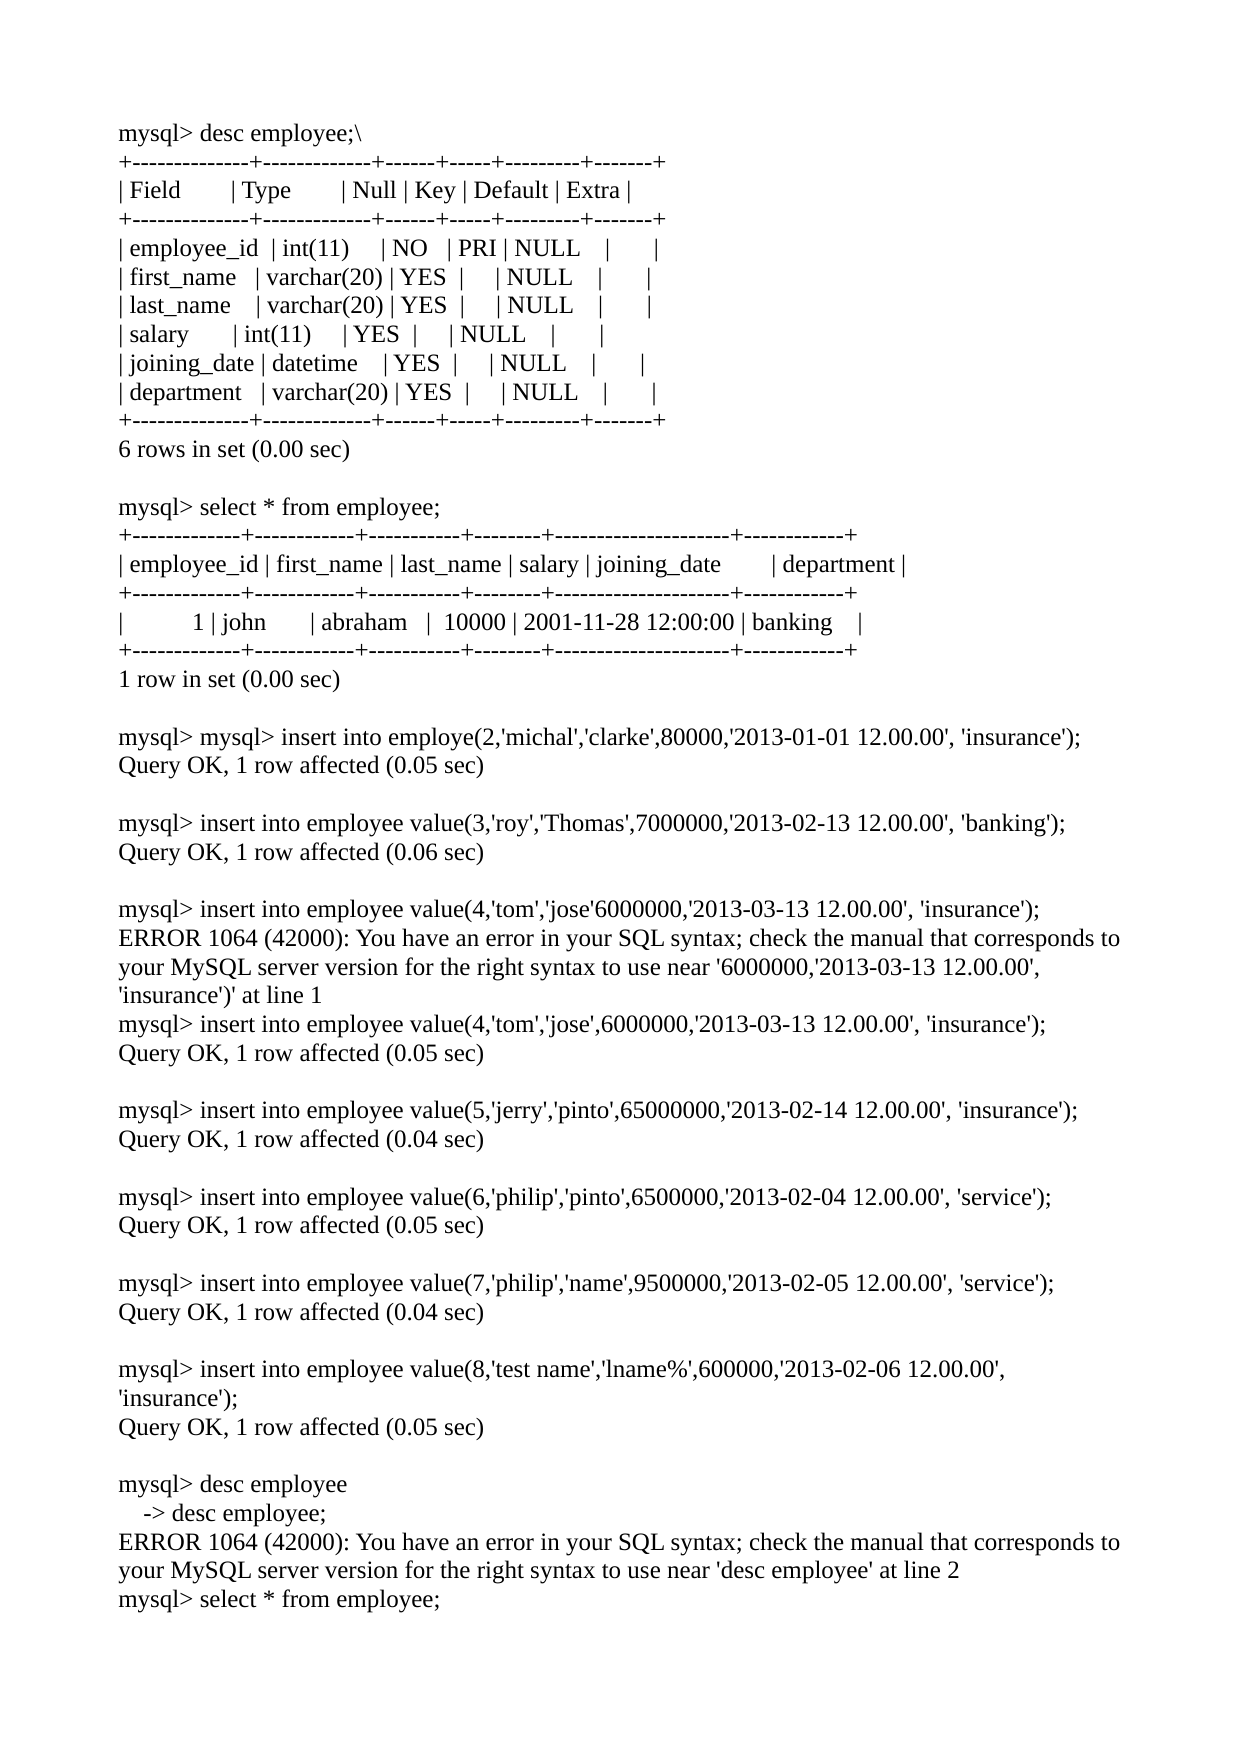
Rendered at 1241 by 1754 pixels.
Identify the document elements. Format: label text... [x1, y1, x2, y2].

text Query OK, 1 row affected (0.05 sec) [118, 1412, 1122, 1441]
text Query OK, 1 row affected (0.05 sec) [118, 751, 1122, 779]
text mysql> insert into employee value(6,'philip','pinto',6500000,'2013-02-04 12.00.00', 'service'); [118, 1182, 1122, 1211]
text | salary | int(11) | YES | | NULL | | [118, 319, 1122, 348]
text Query OK, 1 row affected (0.05 sec) [118, 1038, 1122, 1067]
text | 1 | john | abraham | 10000 | 2001-11-28 12:00:00 | banking | [118, 607, 1122, 636]
text Query OK, 1 row affected (0.04 sec) [118, 1297, 1122, 1326]
text mysql> select * from employee; [118, 1584, 1122, 1613]
text Query OK, 1 row affected (0.05 sec) [118, 1211, 1122, 1239]
text mysql> insert into employee value(5,'jerry','pinto',65000000,'2013-02-14 12.00.00', 'insurance'); [118, 1096, 1122, 1124]
text | Field | Type | Null | Key | Default | Extra | [118, 176, 1122, 204]
text mysql> insert into employee value(3,'roy','Thomas',7000000,'2013-02-13 12.00.00', 'banking'); [118, 808, 1122, 837]
text mysql> insert into employee value(4,'tom','jose'6000000,'2013-03-13 12.00.00', 'insurance'); [118, 894, 1122, 923]
text Query OK, 1 row affected (0.06 sec) [118, 837, 1122, 866]
text Query OK, 1 row affected (0.04 sec) [118, 1124, 1122, 1153]
text mysql> insert into employee value(4,'tom','jose',6000000,'2013-03-13 12.00.00', 'insurance'); [118, 1009, 1122, 1038]
text +-------------+------------+-----------+--------+---------------------+------------+ [118, 578, 1122, 607]
text mysql> insert into employee value(7,'philip','name',9500000,'2013-02-05 12.00.00', 'service'); [118, 1268, 1122, 1297]
text mysql> insert into employee value(8,'test name','lname%',600000,'2013-02-06 12.00.00', 'insurance'); [118, 1354, 1122, 1412]
text +-------------+------------+-----------+--------+---------------------+------------+ [118, 636, 1122, 664]
text mysql> select * from employee; [118, 492, 1122, 521]
text | last_name | varchar(20) | YES | | NULL | | [118, 291, 1122, 319]
text ERROR 1064 (42000): You have an error in your SQL syntax; check the manual that corresponds to your MySQL server version for the right syntax to use near '6000000,'2013-03-13 12.00.00', 'insurance')' at line 1 [118, 923, 1122, 1009]
text +-------------+------------+-----------+--------+---------------------+------------+ [118, 521, 1122, 549]
text | employee_id | int(11) | NO | PRI | NULL | | [118, 233, 1122, 262]
text | employee_id | first_name | last_name | salary | joining_date | department | [118, 549, 1122, 578]
text 1 row in set (0.00 sec) [118, 664, 1122, 693]
text mysql> mysql> insert into employe(2,'michal','clarke',80000,'2013-01-01 12.00.00', 'insurance'); [118, 722, 1122, 751]
text 6 rows in set (0.00 sec) [118, 434, 1122, 463]
text ERROR 1064 (42000): You have an error in your SQL syntax; check the manual that corresponds to your MySQL server version for the right syntax to use near 'desc employee' at line 2 [118, 1527, 1122, 1584]
text +--------------+-------------+------+-----+---------+-------+ [118, 204, 1122, 233]
text -> desc employee; [118, 1498, 1122, 1527]
text +--------------+-------------+------+-----+---------+-------+ [118, 406, 1122, 434]
text mysql> desc employee;\ [118, 118, 1122, 147]
text | first_name | varchar(20) | YES | | NULL | | [118, 262, 1122, 291]
text mysql> desc employee [118, 1469, 1122, 1498]
text | department | varchar(20) | YES | | NULL | | [118, 377, 1122, 406]
text +--------------+-------------+------+-----+---------+-------+ [118, 147, 1122, 176]
text | joining_date | datetime | YES | | NULL | | [118, 348, 1122, 377]
